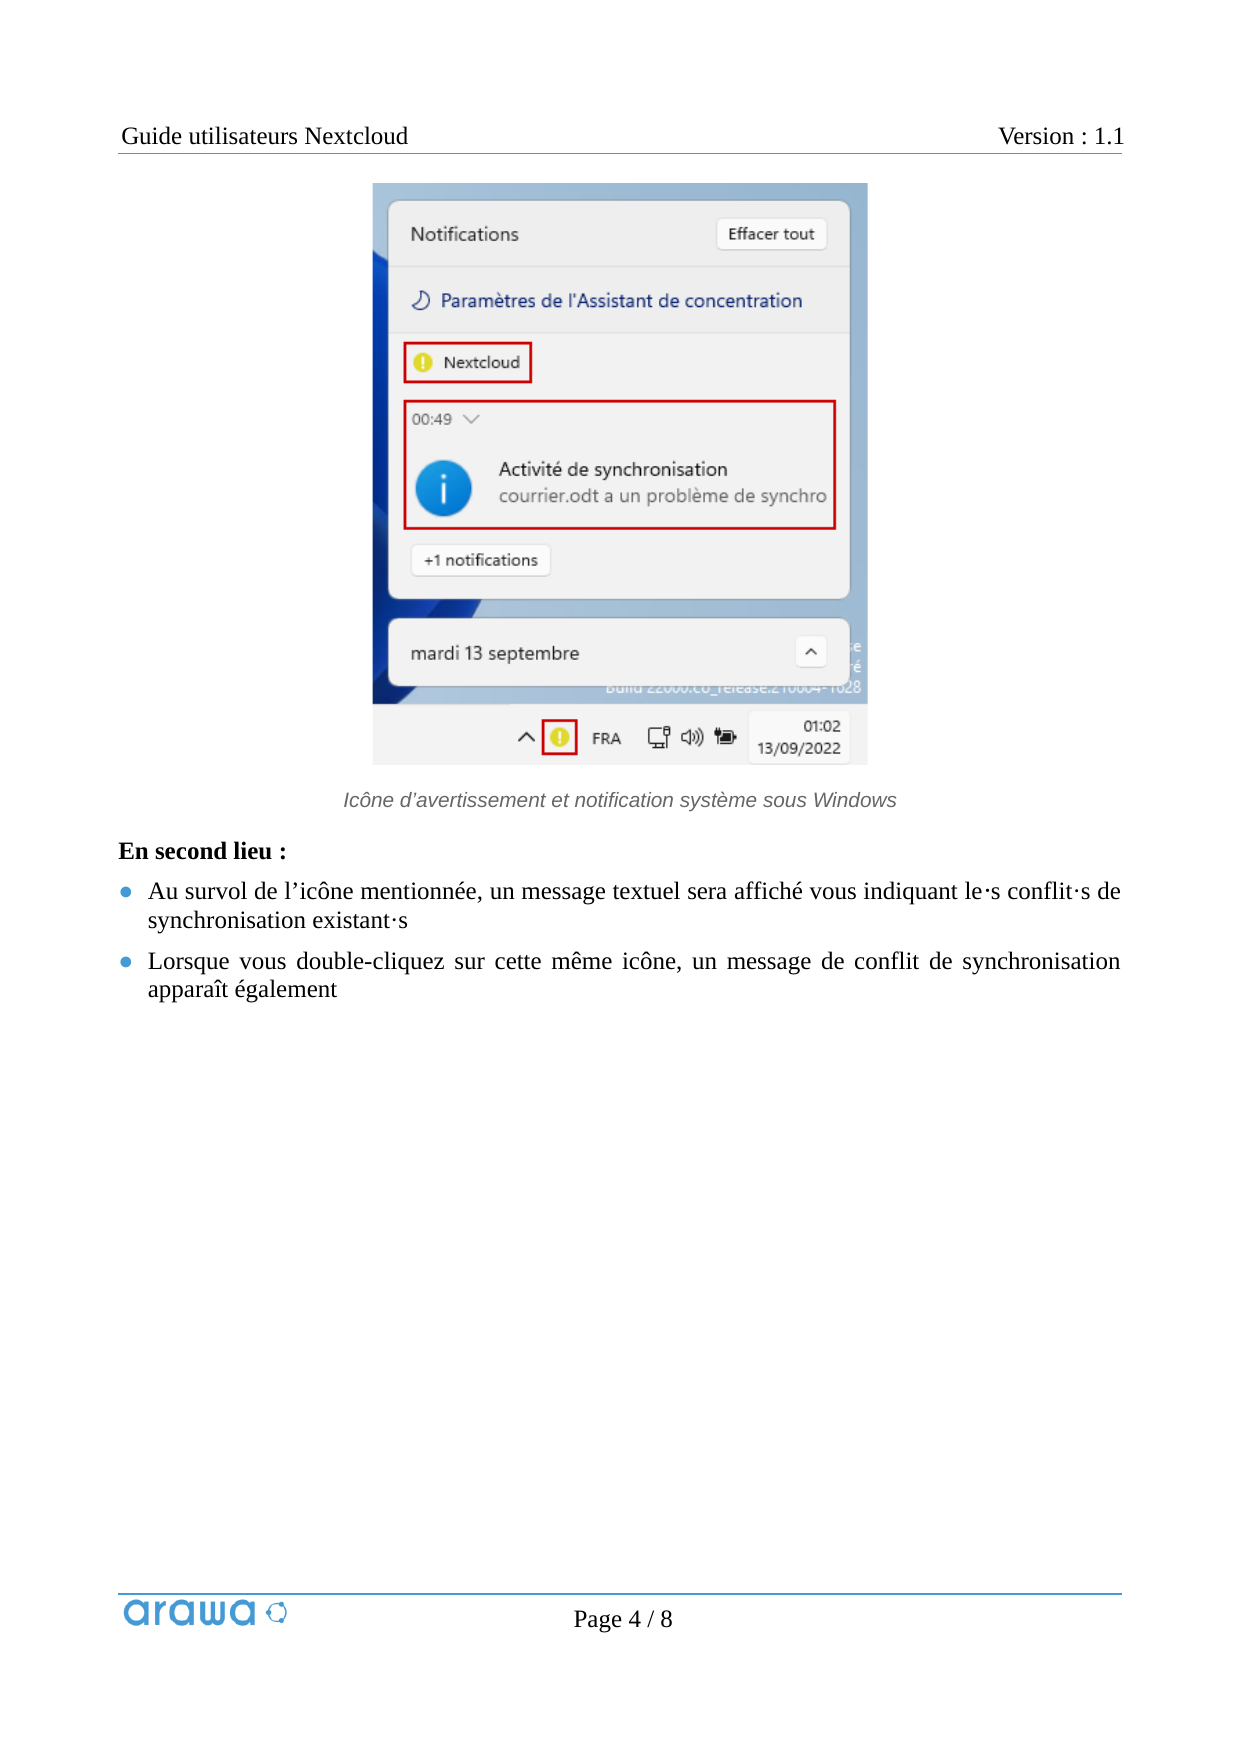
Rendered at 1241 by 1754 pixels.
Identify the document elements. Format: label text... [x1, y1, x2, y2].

list Lorsque vous double-cliquez sur cette même icône, un message de conflit de synchronisation apparaît également [118, 946, 1122, 1003]
picture [121, 1597, 290, 1628]
text En second lieu : [118, 836, 1122, 865]
text Icône d’avertissement et notification système sous Windows [118, 788, 1122, 812]
list Au survol de l’icône mentionnée, un message textuel sera affiché vous indiquant le⋅s conflit·s de synchronisation existant·s [118, 876, 1122, 934]
picture [372, 183, 868, 765]
